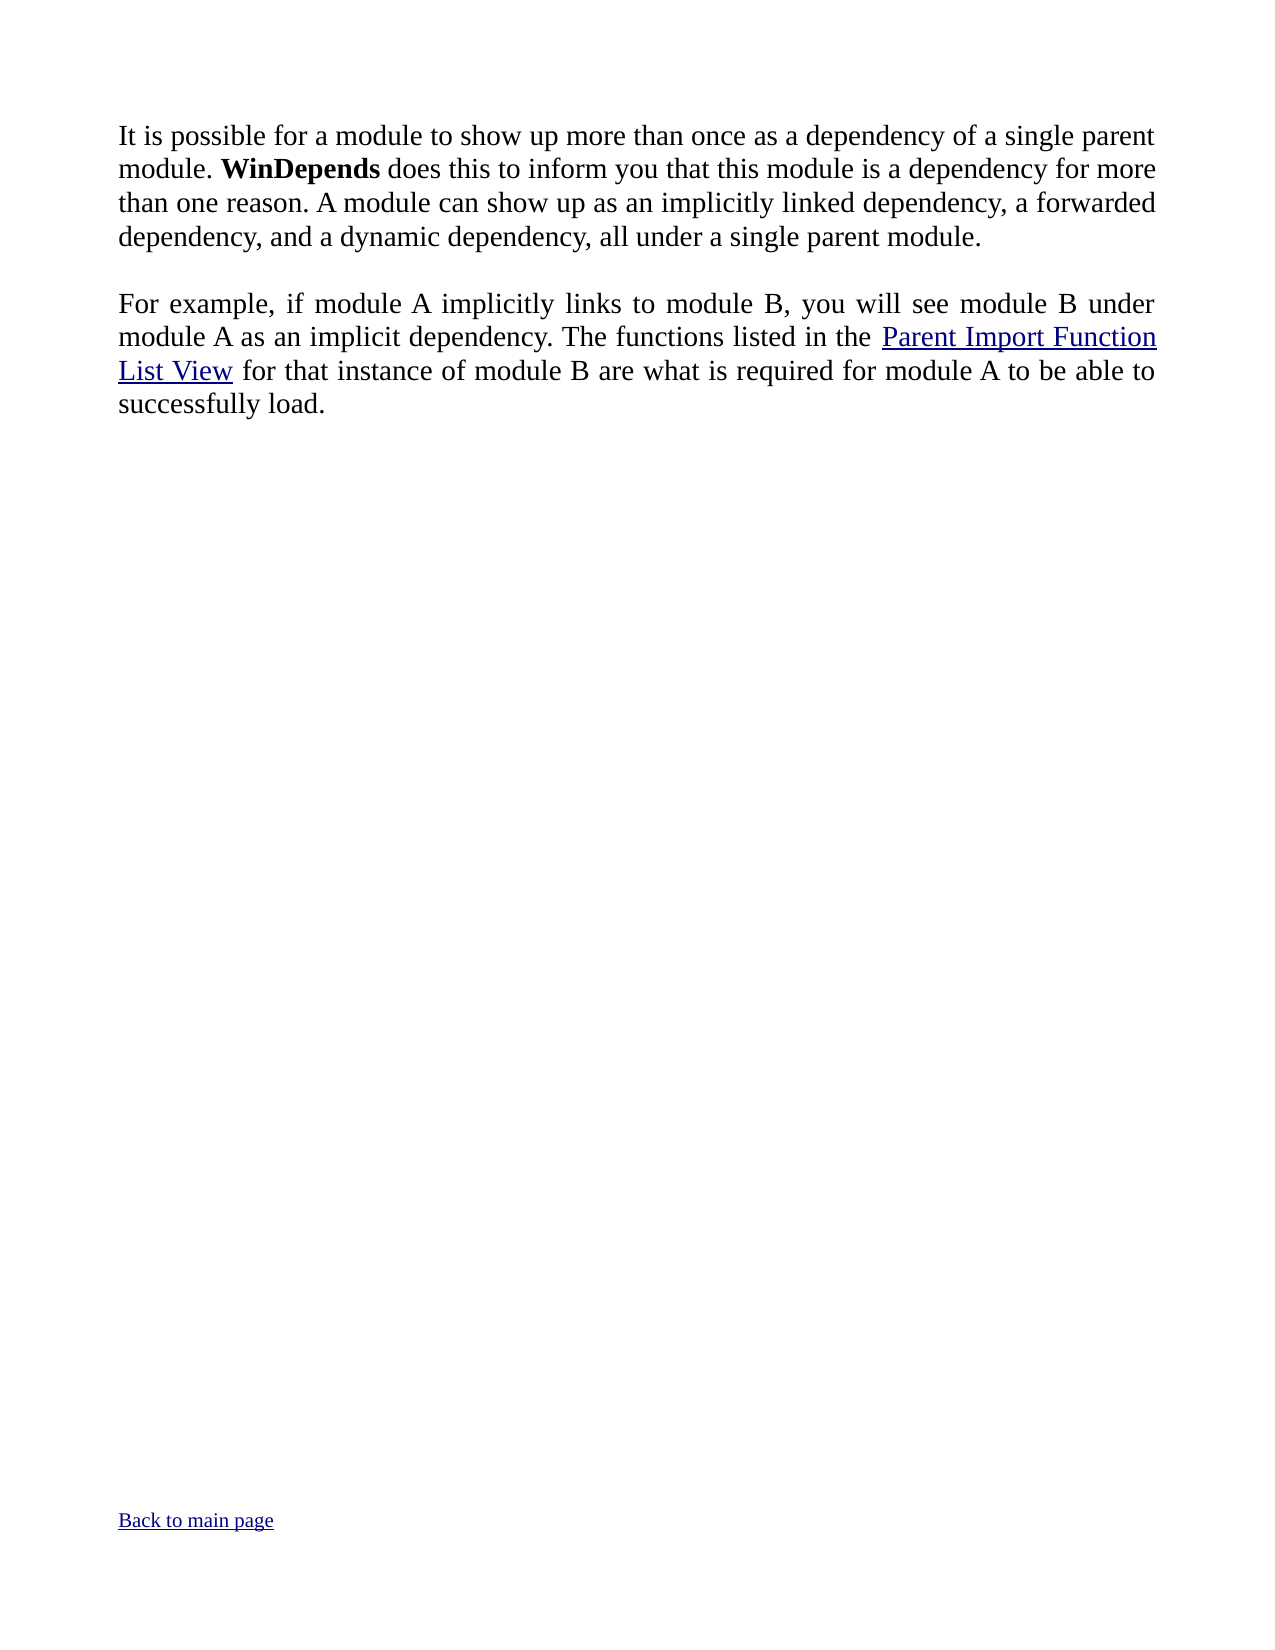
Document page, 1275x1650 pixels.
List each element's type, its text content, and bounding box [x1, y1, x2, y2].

text For example, if module A implicitly links to module B, you will see module B under module A as an implicit dependency. The functions listed in the Parent Import Function List View for that instance of module B are what is required for module A to be able to successfully load. [118, 286, 1157, 420]
text It is possible for a module to show up more than once as a dependency of a single parent module. WinDepends does this to inform you that this module is a dependency for more than one reason. A module can show up as an implicitly linked dependency, a forwarded dependency, and a dynamic dependency, all under a single parent module. [118, 118, 1157, 252]
